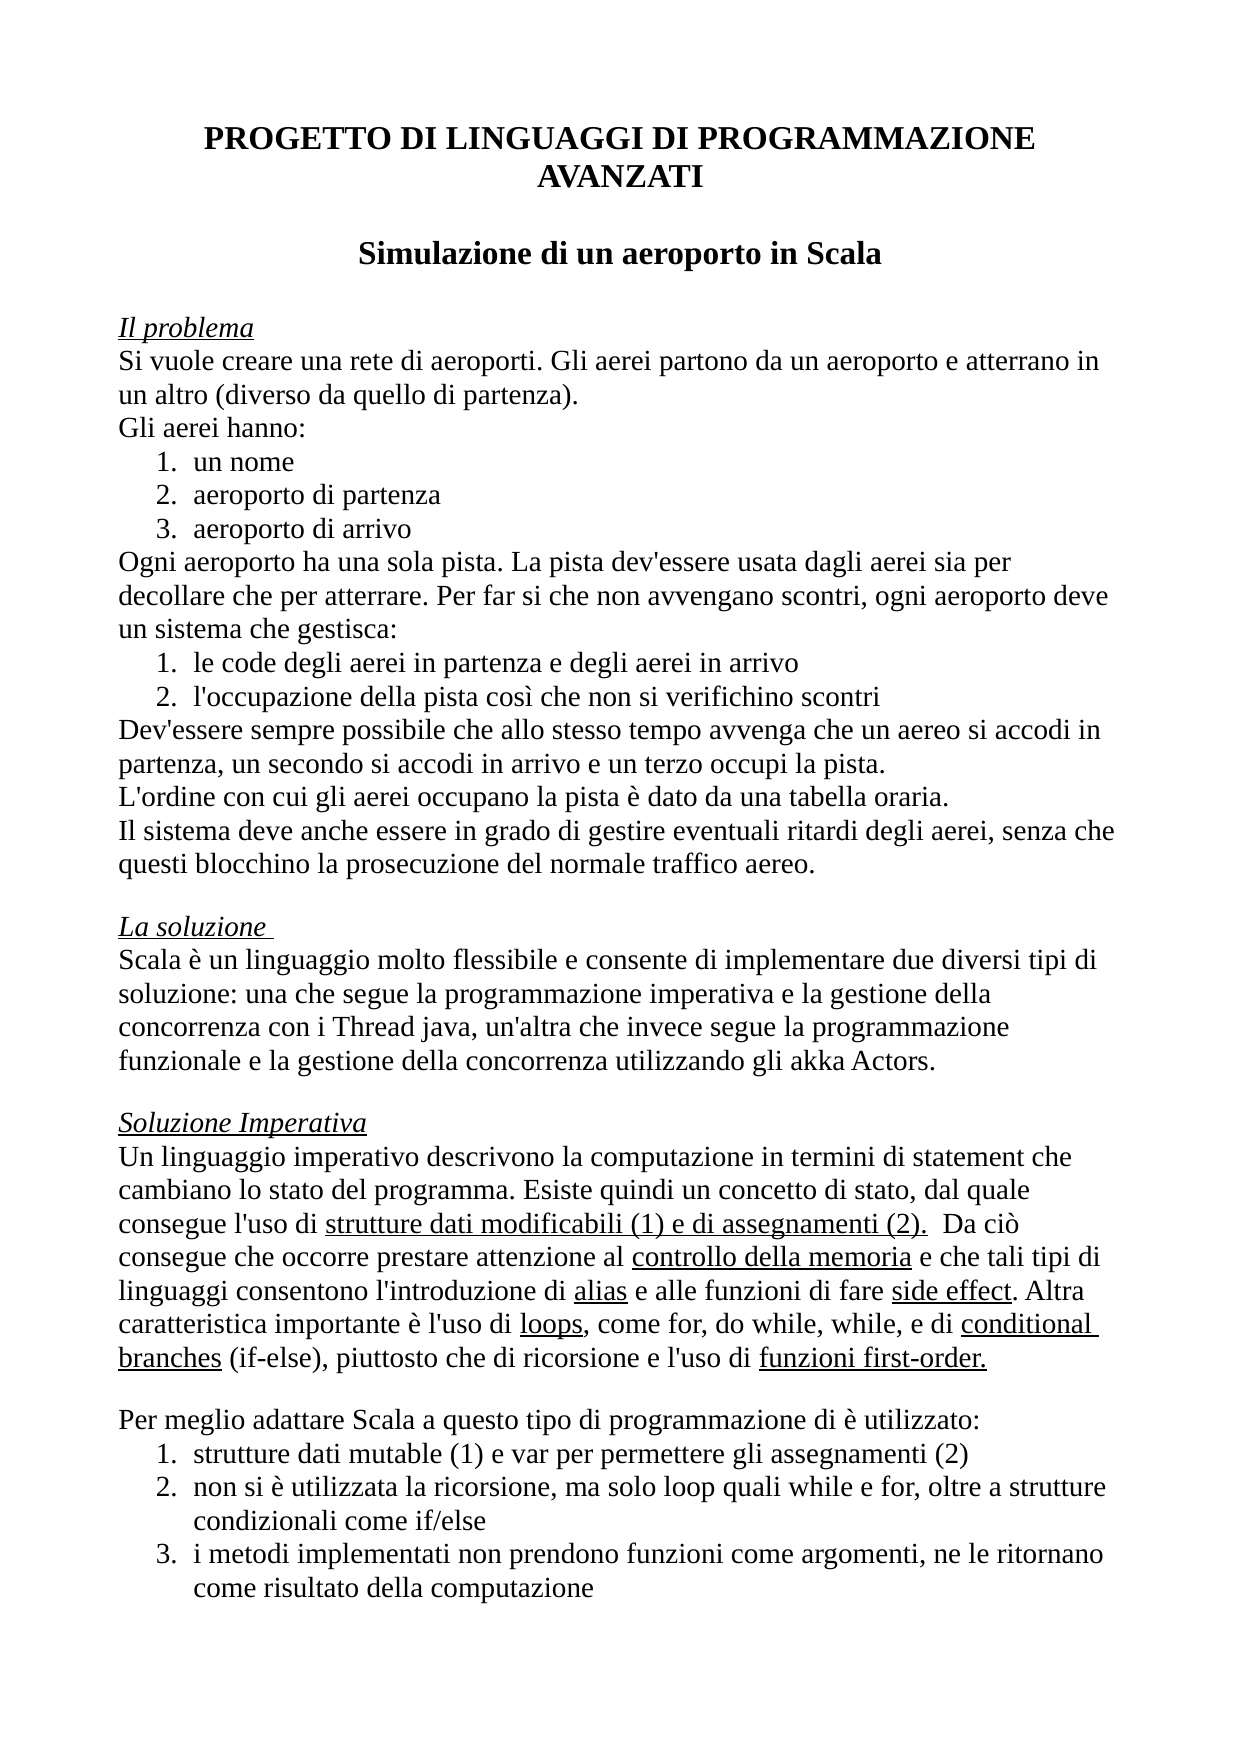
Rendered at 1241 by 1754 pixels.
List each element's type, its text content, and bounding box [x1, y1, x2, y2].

text Gli aerei hanno: [118, 410, 1122, 444]
text La soluzione [118, 909, 1122, 942]
text Il problema [118, 310, 1122, 343]
list i metodi implementati non prendono funzioni come argomenti, ne le ritornano come risultato della computazione [156, 1536, 1122, 1603]
text Simulazione di un aeroporto in Scala [118, 233, 1122, 271]
text Un linguaggio imperativo descrivono la computazione in termini di statement che cambiano lo stato del programma. Esiste quindi un concetto di stato, dal quale consegue l'uso di strutture dati modificabili (1) e di assegnamenti (2). Da ciò consegue che occorre prestare attenzione al controllo della memoria e che tali tipi di linguaggi consentono l'introduzione di alias e alle funzioni di fare side effect. Altra caratteristica importante è l'uso di loops, come for, do while, while, e di conditional branches (if-else), piuttosto che di ricorsione e l'uso di funzioni first-order. [118, 1139, 1122, 1373]
text Il sistema deve anche essere in grado di gestire eventuali ritardi degli aerei, senza che questi blocchino la prosecuzione del normale traffico aereo. [118, 813, 1122, 880]
list strutture dati mutable (1) e var per permettere gli assegnamenti (2) [156, 1436, 1122, 1469]
text Si vuole creare una rete di aeroporti. Gli aerei partono da un aeroporto e atterrano in un altro (diverso da quello di partenza). [118, 343, 1122, 410]
list un nome [156, 444, 1122, 477]
list aeroporto di partenza [156, 477, 1122, 511]
text PROGETTO DI LINGUAGGI DI PROGRAMMAZIONE AVANZATI [118, 118, 1122, 195]
list l'occupazione della pista così che non si verifichino scontri [156, 679, 1122, 712]
text Soluzione Imperativa [118, 1105, 1122, 1139]
text Scala è un linguaggio molto flessibile e consente di implementare due diversi tipi di soluzione: una che segue la programmazione imperativa e la gestione della concorrenza con i Thread java, un'altra che invece segue la programmazione funzionale e la gestione della concorrenza utilizzando gli akka Actors. [118, 942, 1122, 1076]
text Dev'essere sempre possibile che allo stesso tempo avvenga che un aereo si accodi in partenza, un secondo si accodi in arrivo e un terzo occupi la pista. [118, 712, 1122, 779]
list non si è utilizzata la ricorsione, ma solo loop quali while e for, oltre a strutture condizionali come if/else [156, 1469, 1122, 1536]
text L'ordine con cui gli aerei occupano la pista è dato da una tabella oraria. [118, 779, 1122, 813]
list aeroporto di arrivo [156, 511, 1122, 544]
text Ogni aeroporto ha una sola pista. La pista dev'essere usata dagli aerei sia per decollare che per atterrare. Per far si che non avvengano scontri, ogni aeroporto deve un sistema che gestisca: [118, 544, 1122, 645]
text Per meglio adattare Scala a questo tipo di programmazione di è utilizzato: [118, 1402, 1122, 1436]
list le code degli aerei in partenza e degli aerei in arrivo [156, 645, 1122, 679]
